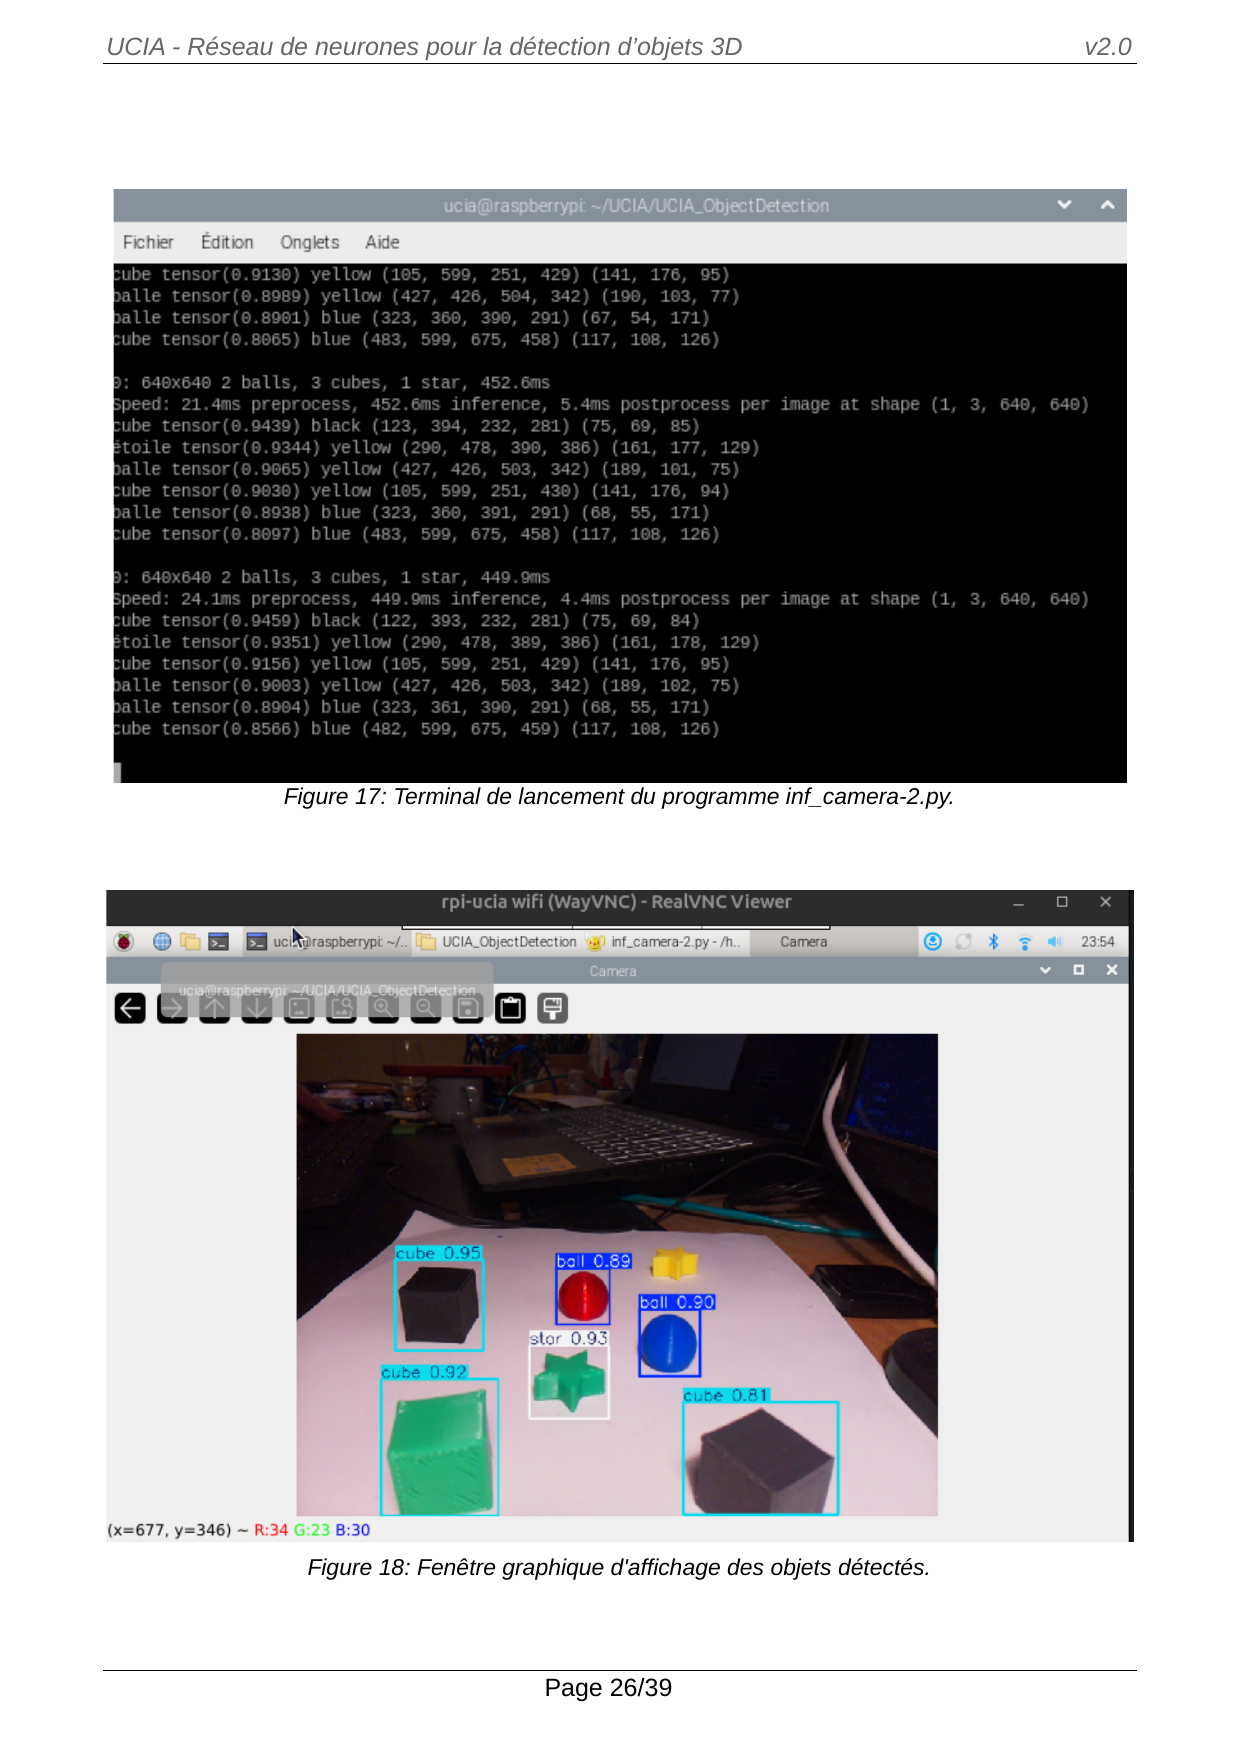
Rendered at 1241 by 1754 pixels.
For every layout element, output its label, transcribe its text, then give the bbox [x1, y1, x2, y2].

text Figure 17: Terminal de lancement du programme inf_camera-2.py. [113, 783, 1127, 809]
picture [113, 189, 1127, 783]
picture [106, 890, 1134, 1542]
text Figure 18: Fenêtre graphique d'affichage des objets détectés. [106, 1542, 1134, 1580]
